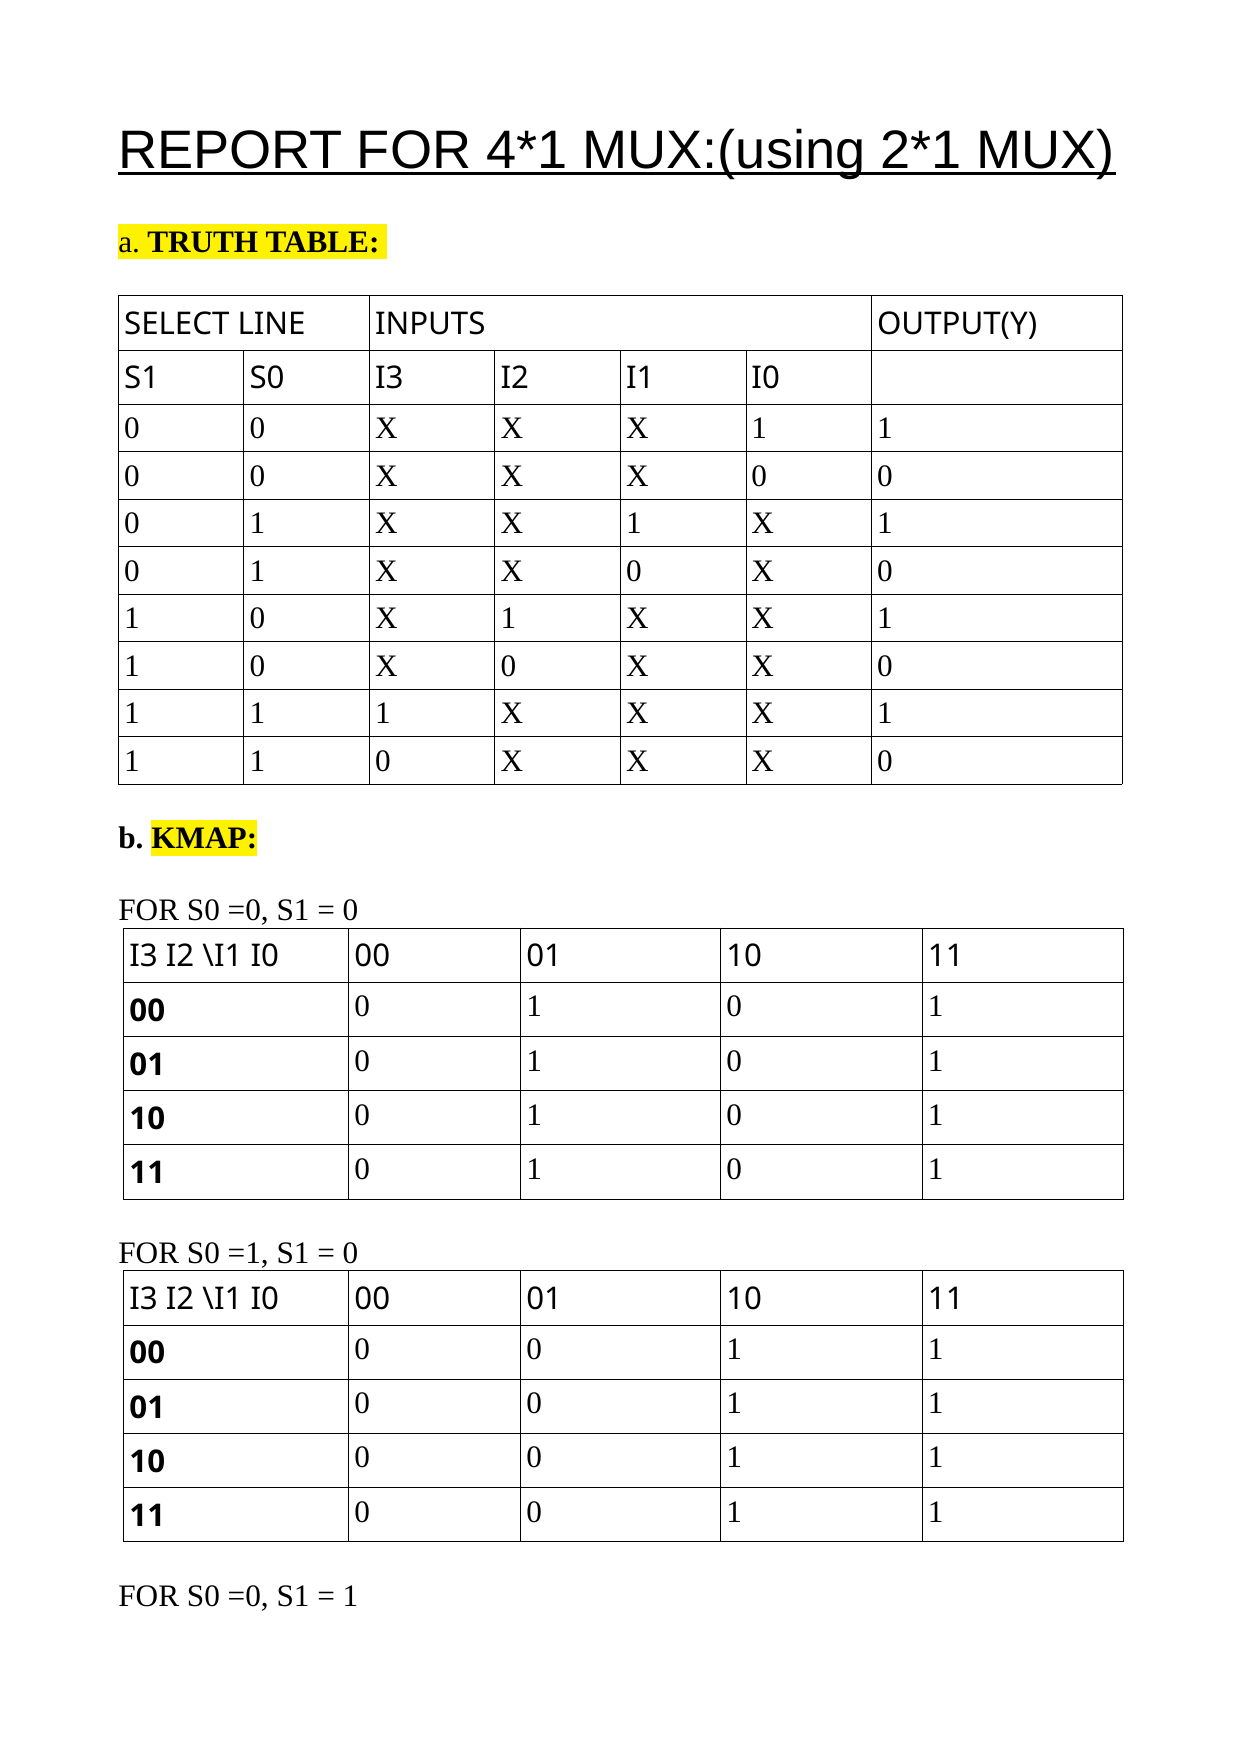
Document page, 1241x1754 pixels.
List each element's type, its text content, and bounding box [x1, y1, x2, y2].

table_cell 11 [124, 1488, 348, 1541]
table_cell 1 [747, 405, 871, 451]
table_header 10 [721, 929, 922, 982]
table_cell X [621, 690, 746, 736]
table_cell 1 [923, 1434, 1123, 1487]
table_cell 1 [244, 547, 369, 594]
table_cell 10 [124, 1091, 348, 1144]
table_cell 0 [349, 1091, 520, 1144]
table_cell 0 [349, 983, 520, 1036]
table_cell 0 [872, 642, 1122, 689]
table_cell 0 [721, 1091, 922, 1144]
table_cell 0 [721, 1145, 922, 1198]
table_header 11 [923, 1271, 1123, 1324]
table_cell 1 [872, 405, 1122, 451]
table_cell 1 [872, 500, 1122, 546]
table_header 01 [521, 929, 720, 982]
table_cell X [747, 737, 871, 784]
table_cell 1 [872, 690, 1122, 736]
table_header SELECT LINE [119, 296, 369, 349]
table_cell 0 [244, 595, 369, 641]
table_cell 0 [349, 1326, 520, 1379]
table_cell 1 [923, 1380, 1123, 1433]
table_cell S0 [244, 351, 369, 404]
table_cell 01 [124, 1037, 348, 1090]
table_cell I2 [495, 351, 620, 404]
table_cell 0 [244, 642, 369, 689]
table_cell 0 [349, 1037, 520, 1090]
table_cell 0 [349, 1380, 520, 1433]
table_cell 0 [721, 983, 922, 1036]
table_cell 1 [923, 1037, 1123, 1090]
table_cell 1 [923, 1091, 1123, 1144]
table_cell I3 [370, 351, 494, 404]
table_cell 0 [119, 405, 243, 451]
text FOR S0 =1, S1 = 0 [118, 1234, 1122, 1270]
table_cell 1 [621, 500, 746, 546]
table_cell X [747, 642, 871, 689]
table_cell 1 [521, 1145, 720, 1198]
table_cell 1 [721, 1380, 922, 1433]
table_cell 0 [244, 405, 369, 451]
text a. TRUTH TABLE: [118, 223, 1122, 259]
table_cell X [747, 690, 871, 736]
table_cell X [495, 452, 620, 499]
table_cell X [621, 595, 746, 641]
table_header I3 I2 \I1 I0 [124, 1271, 348, 1324]
table_cell 0 [872, 452, 1122, 499]
table_cell I0 [747, 351, 871, 404]
table_cell 1 [521, 1091, 720, 1144]
table_cell 1 [244, 690, 369, 736]
table_cell X [370, 547, 494, 594]
table_cell 1 [721, 1488, 922, 1541]
table_cell 1 [923, 1488, 1123, 1541]
table_cell X [747, 547, 871, 594]
table_cell 0 [119, 547, 243, 594]
table_cell 0 [872, 737, 1122, 784]
table_cell 1 [872, 595, 1122, 641]
table_cell 0 [721, 1037, 922, 1090]
table_cell 0 [521, 1326, 720, 1379]
table_cell 0 [872, 547, 1122, 594]
table_cell 1 [244, 737, 369, 784]
table_cell 1 [119, 690, 243, 736]
table_cell S1 [119, 351, 243, 404]
table_cell 0 [349, 1488, 520, 1541]
table_cell 0 [521, 1434, 720, 1487]
table_cell 1 [923, 983, 1123, 1036]
table_cell X [621, 452, 746, 499]
table_cell I1 [621, 351, 746, 404]
table_cell X [495, 500, 620, 546]
table_cell X [495, 405, 620, 451]
table_cell 1 [521, 1037, 720, 1090]
table_cell 00 [124, 983, 348, 1036]
table_cell 1 [923, 1145, 1123, 1198]
table_cell X [370, 452, 494, 499]
table_cell 0 [621, 547, 746, 594]
table_cell 1 [521, 983, 720, 1036]
table_cell 0 [119, 500, 243, 546]
table_header 11 [923, 929, 1123, 982]
text FOR S0 =0, S1 = 1 [118, 1577, 1122, 1613]
table_cell X [747, 595, 871, 641]
table_cell 0 [349, 1434, 520, 1487]
table_header 01 [521, 1271, 720, 1324]
text FOR S0 =0, S1 = 0 [118, 892, 1122, 928]
table_cell 0 [521, 1380, 720, 1433]
table_cell X [495, 690, 620, 736]
table_cell X [621, 405, 746, 451]
table_cell X [621, 737, 746, 784]
text b. KMAP: [118, 820, 1122, 856]
table_cell 0 [244, 452, 369, 499]
table_header I3 I2 \I1 I0 [124, 929, 348, 982]
table_header 00 [349, 1271, 520, 1324]
table_cell 1 [721, 1326, 922, 1379]
text REPORT FOR 4*1 MUX:(using 2*1 MUX) [118, 118, 1122, 180]
table_header 10 [721, 1271, 922, 1324]
table_cell X [495, 737, 620, 784]
table_header INPUTS [370, 296, 871, 349]
table_cell 0 [521, 1488, 720, 1541]
table_cell X [370, 595, 494, 641]
table_cell X [370, 500, 494, 546]
table_cell 1 [119, 595, 243, 641]
table_cell 0 [747, 452, 871, 499]
table_cell X [621, 642, 746, 689]
table_cell 1 [923, 1326, 1123, 1379]
table_cell 10 [124, 1434, 348, 1487]
table_header OUTPUT(Y) [872, 296, 1122, 349]
table_cell 1 [370, 690, 494, 736]
table_cell 1 [244, 500, 369, 546]
table_cell 0 [495, 642, 620, 689]
table_cell 1 [119, 737, 243, 784]
table_cell 0 [349, 1145, 520, 1198]
table_cell 00 [124, 1326, 348, 1379]
table_cell [872, 351, 1122, 404]
table_cell 01 [124, 1380, 348, 1433]
table_cell 0 [370, 737, 494, 784]
table_cell 11 [124, 1145, 348, 1198]
table_cell 0 [119, 452, 243, 499]
table_cell 1 [721, 1434, 922, 1487]
table_cell 1 [495, 595, 620, 641]
table_header 00 [349, 929, 520, 982]
table_cell X [747, 500, 871, 546]
table_cell X [370, 642, 494, 689]
table_cell X [370, 405, 494, 451]
table_cell X [495, 547, 620, 594]
table_cell 1 [119, 642, 243, 689]
